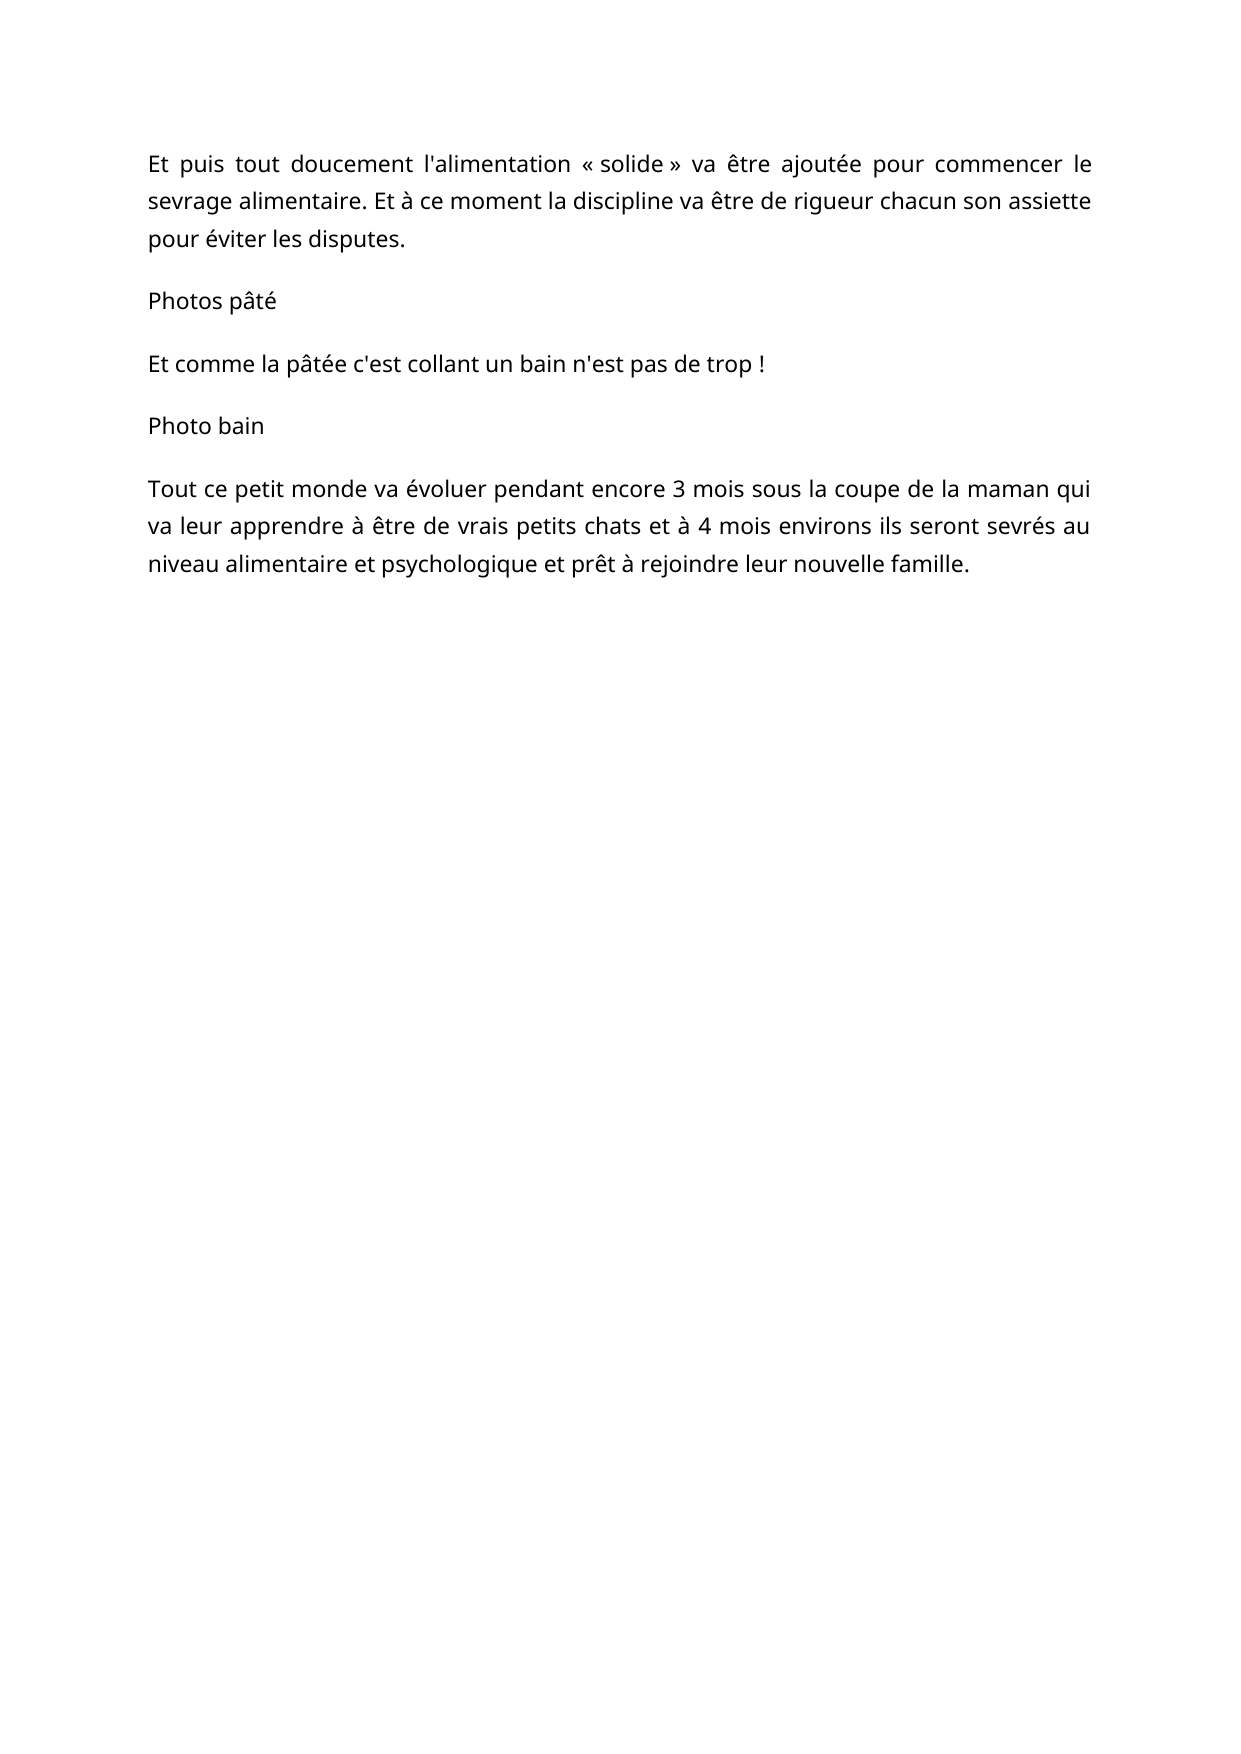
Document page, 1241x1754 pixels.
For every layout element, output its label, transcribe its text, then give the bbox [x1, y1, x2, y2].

text Photo bain [148, 410, 1093, 441]
text Tout ce petit monde va évoluer pendant encore 3 mois sous la coupe de la maman qui va leur apprendre à être de vrais petits chats et à 4 mois environs ils seront sevrés au niveau alimentaire et psychologique et prêt à rejoindre leur nouvelle famille. [148, 473, 1093, 579]
text Et comme la pâtée c'est collant un bain n'est pas de trop ! [148, 348, 1093, 379]
text Et puis tout doucement l'alimentation « solide » va être ajoutée pour commencer le sevrage alimentaire. Et à ce moment la discipline va être de rigueur chacun son assiette pour éviter les disputes. [148, 148, 1093, 254]
text Photos pâté [148, 285, 1093, 316]
